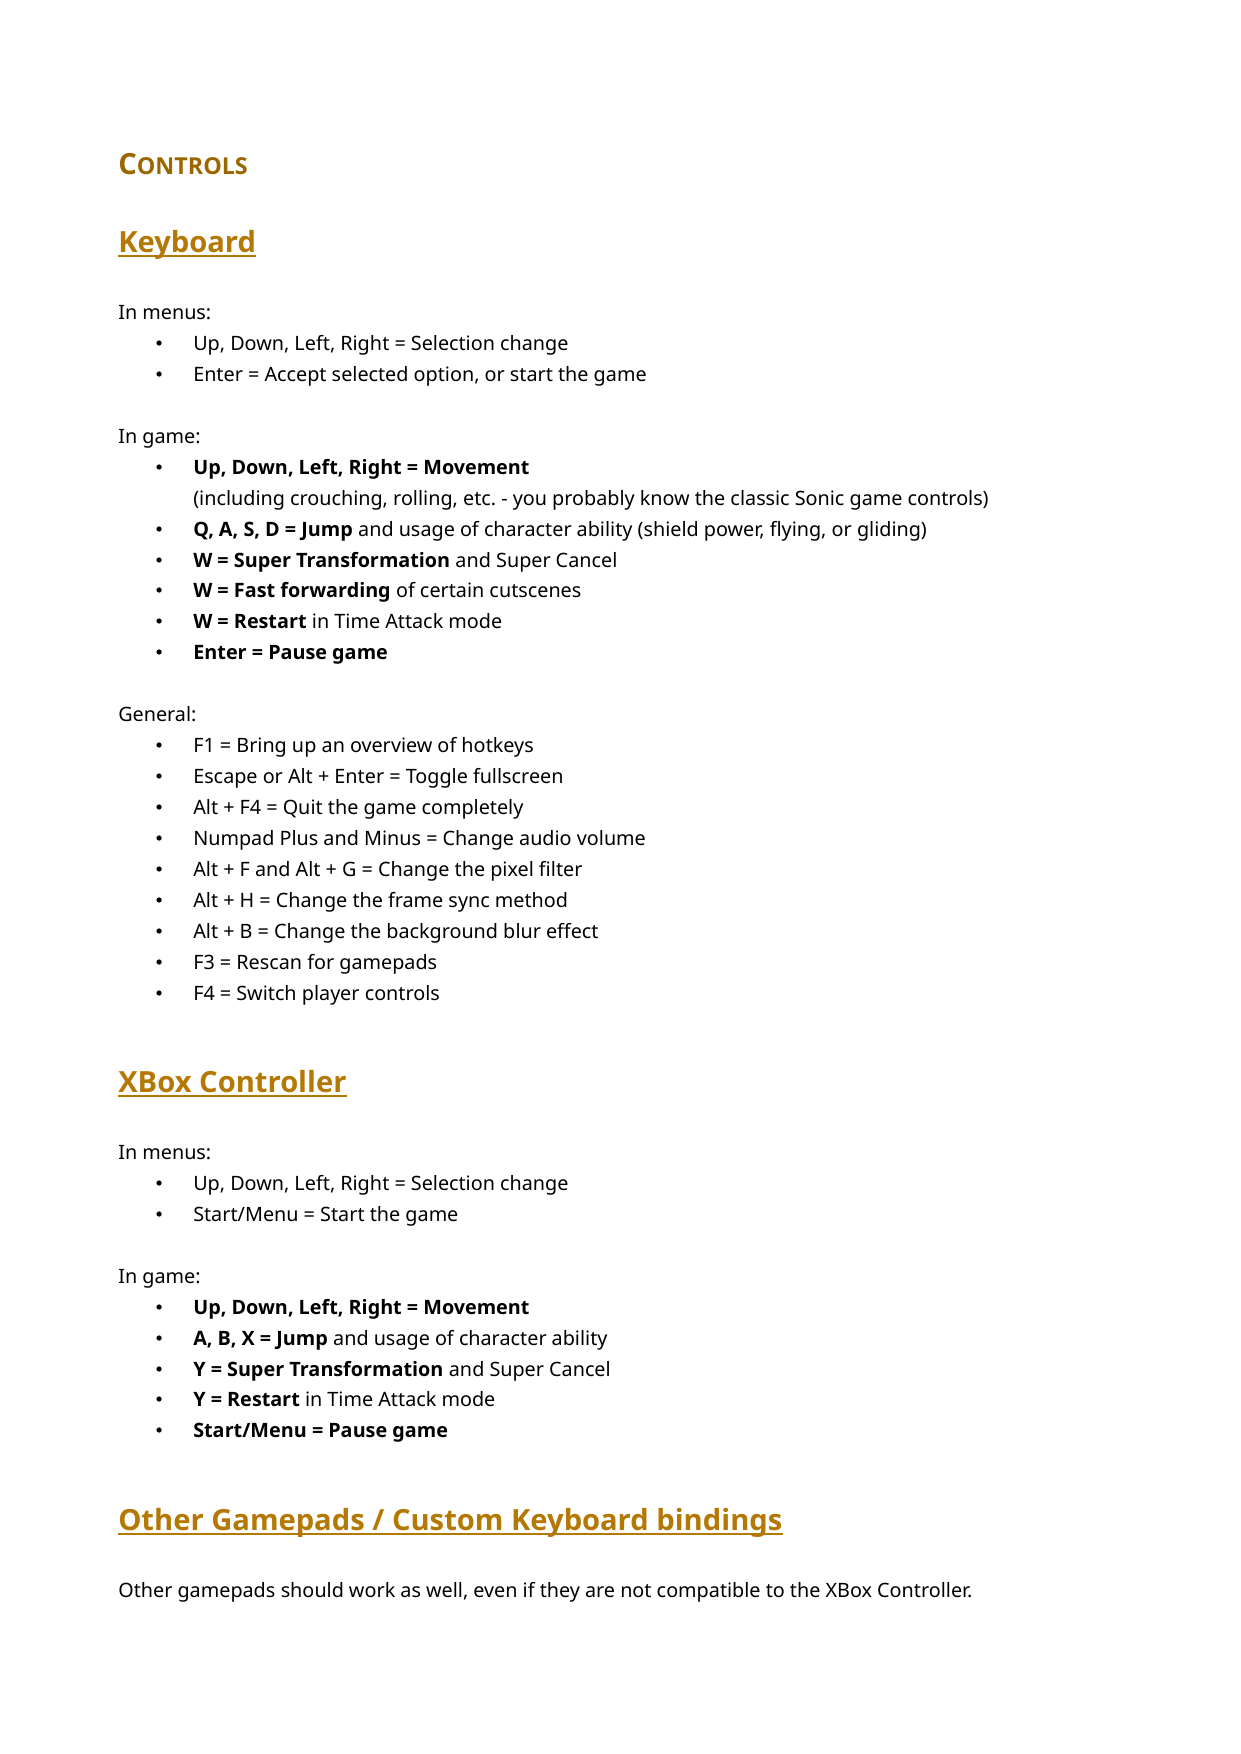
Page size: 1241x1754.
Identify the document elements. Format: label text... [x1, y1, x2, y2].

list Up, Down, Left, Right = Selection change [156, 1169, 1122, 1196]
list F3 = Rescan for gamepads [156, 948, 1122, 975]
list F1 = Bring up an overview of hotkeys [156, 731, 1122, 758]
list Start/Menu = Pause game [156, 1417, 1122, 1444]
list Alt + F4 = Quit the game completely [156, 793, 1122, 820]
text In game: [118, 422, 1122, 449]
subtitle Other Gamepads / Custom Keyboard bindings [118, 1499, 1122, 1539]
text In menus: [118, 1138, 1122, 1165]
list F4 = Switch player controls [156, 979, 1122, 1006]
subtitle Controls [118, 143, 1122, 183]
text In menus: [118, 298, 1122, 325]
list Alt + F and Alt + G = Change the pixel filter [156, 855, 1122, 882]
list Alt + H = Change the frame sync method [156, 886, 1122, 913]
list A, B, X = Jump and usage of character ability [156, 1324, 1122, 1351]
text General: [118, 701, 1122, 727]
list Up, Down, Left, Right = Movement (including crouching, rolling, etc. - you probably know the classic Sonic game controls) [156, 453, 1122, 511]
text In game: [118, 1262, 1122, 1289]
list Enter = Accept selected option, or start the game [156, 360, 1122, 387]
list W = Fast forwarding of certain cutscenes [156, 577, 1122, 604]
subtitle XBox Controller [118, 1062, 1122, 1101]
text Other gamepads should work as well, even if they are not compatible to the XBox Controller. [118, 1576, 1122, 1603]
list Escape or Alt + Enter = Toggle fullscreen [156, 762, 1122, 789]
list Alt + B = Change the background blur effect [156, 917, 1122, 944]
subtitle Keyboard [118, 222, 1122, 261]
list Q, A, S, D = Jump and usage of character ability (shield power, flying, or gliding) [156, 515, 1122, 542]
list Numpad Plus and Minus = Change audio volume [156, 824, 1122, 851]
list Y = Restart in Time Attack mode [156, 1386, 1122, 1413]
list W = Super Transformation and Super Cancel [156, 546, 1122, 573]
list Y = Super Transformation and Super Cancel [156, 1355, 1122, 1382]
list Enter = Pause game [156, 639, 1122, 666]
list Start/Menu = Start the game [156, 1200, 1122, 1227]
list Up, Down, Left, Right = Movement [156, 1293, 1122, 1320]
list Up, Down, Left, Right = Selection change [156, 329, 1122, 356]
list W = Restart in Time Attack mode [156, 608, 1122, 635]
